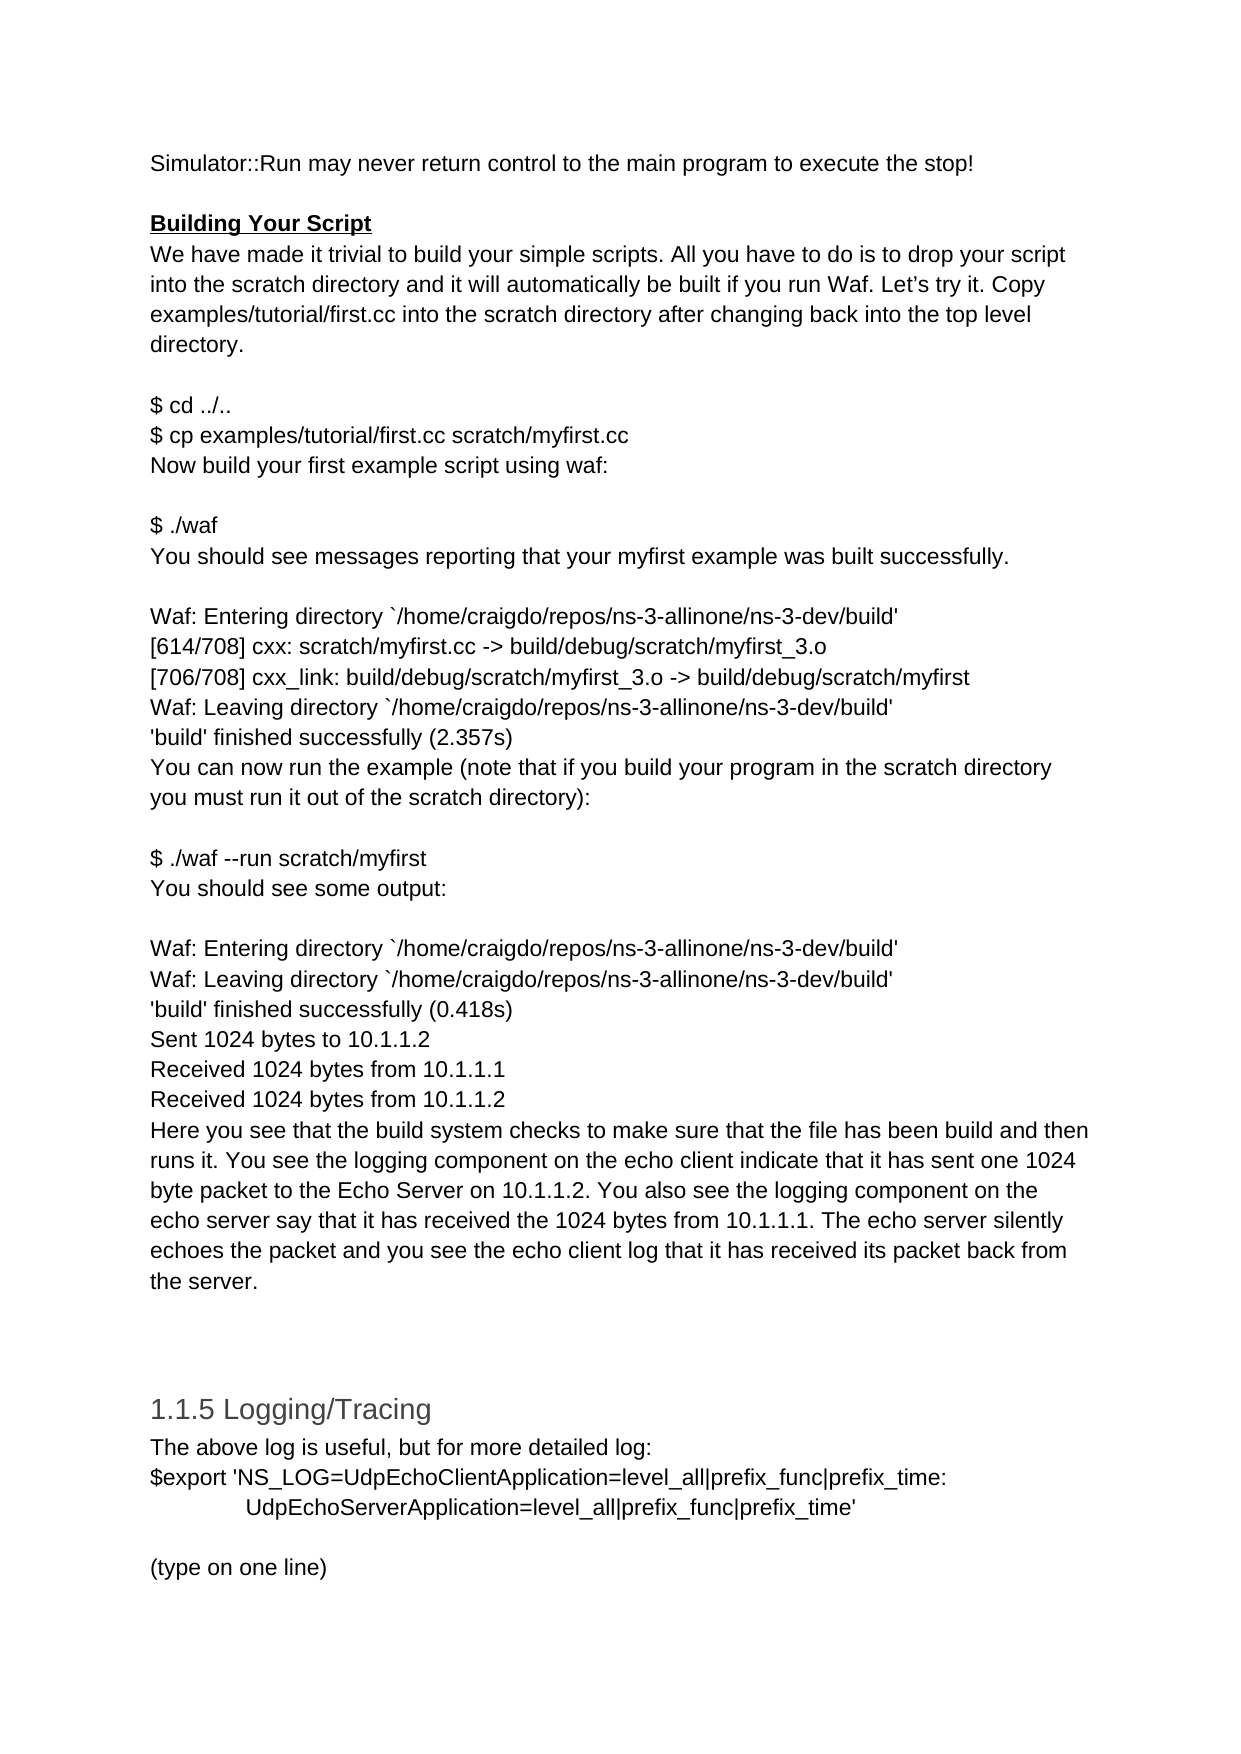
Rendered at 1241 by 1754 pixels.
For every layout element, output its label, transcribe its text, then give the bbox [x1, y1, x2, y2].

text $ ./waf --run scratch/myfirst [150, 845, 1090, 871]
text [706/708] cxx_link: build/debug/scratch/myfirst_3.o -> build/debug/scratch/myfirst [150, 663, 1090, 690]
text Now build your first example script using waf: [150, 452, 1090, 478]
text The above log is useful, but for more detailed log: [150, 1433, 1090, 1460]
text $ ./waf [150, 512, 1090, 539]
text Waf: Entering directory `/home/craigdo/repos/ns-3-allinone/ns-3-dev/build' [150, 935, 1090, 962]
text You can now run the example (note that if you build your program in the scratch directory you must run it out of the scratch directory): [150, 754, 1090, 811]
text $export 'NS_LOG=UdpEchoClientApplication=level_all|prefix_func|prefix_time: [150, 1464, 1090, 1490]
text Waf: Leaving directory `/home/craigdo/repos/ns-3-allinone/ns-3-dev/build' [150, 966, 1090, 992]
text You should see messages reporting that your myfirst example was built successfully. [150, 543, 1090, 569]
text Simulator::Run may never return control to the main program to execute the stop! [150, 150, 1090, 176]
text Sent 1024 bytes to 10.1.1.2 [150, 1026, 1090, 1052]
text You should see some output: [150, 875, 1090, 901]
text Building Your Script [150, 210, 1090, 237]
text Waf: Leaving directory `/home/craigdo/repos/ns-3-allinone/ns-3-dev/build' [150, 694, 1090, 720]
text Received 1024 bytes from 10.1.1.1 [150, 1056, 1090, 1083]
text Received 1024 bytes from 10.1.1.2 [150, 1086, 1090, 1113]
text $ cd ../.. [150, 392, 1090, 418]
text [614/708] cxx: scratch/myfirst.cc -> build/debug/scratch/myfirst_3.o [150, 633, 1090, 660]
subtitle 1.1.5 Logging/Tracing [150, 1392, 1090, 1425]
text 'build' finished successfully (2.357s) [150, 724, 1090, 750]
text Waf: Entering directory `/home/craigdo/repos/ns-3-allinone/ns-3-dev/build' [150, 603, 1090, 629]
text (type on one line) [150, 1554, 1090, 1581]
text Here you see that the build system checks to make sure that the file has been build and then runs it. You see the logging component on the echo client indicate that it has sent one 1024 byte packet to the Echo Server on 10.1.1.2. You also see the logging component on the echo server say that it has received the 1024 bytes from 10.1.1.1. The echo server silently echoes the packet and you see the echo client log that it has received its packet back from the server. [150, 1117, 1090, 1294]
text We have made it trivial to build your simple scripts. All you have to do is to drop your script into the scratch directory and it will automatically be built if you run Waf. Let’s try it. Copy examples/tutorial/first.cc into the scratch directory after changing back into the top level directory. [150, 241, 1090, 358]
text UdpEchoServerApplication=level_all|prefix_func|prefix_time' [150, 1494, 1090, 1520]
text 'build' finished successfully (0.418s) [150, 996, 1090, 1022]
text $ cp examples/tutorial/first.cc scratch/myfirst.cc [150, 422, 1090, 448]
